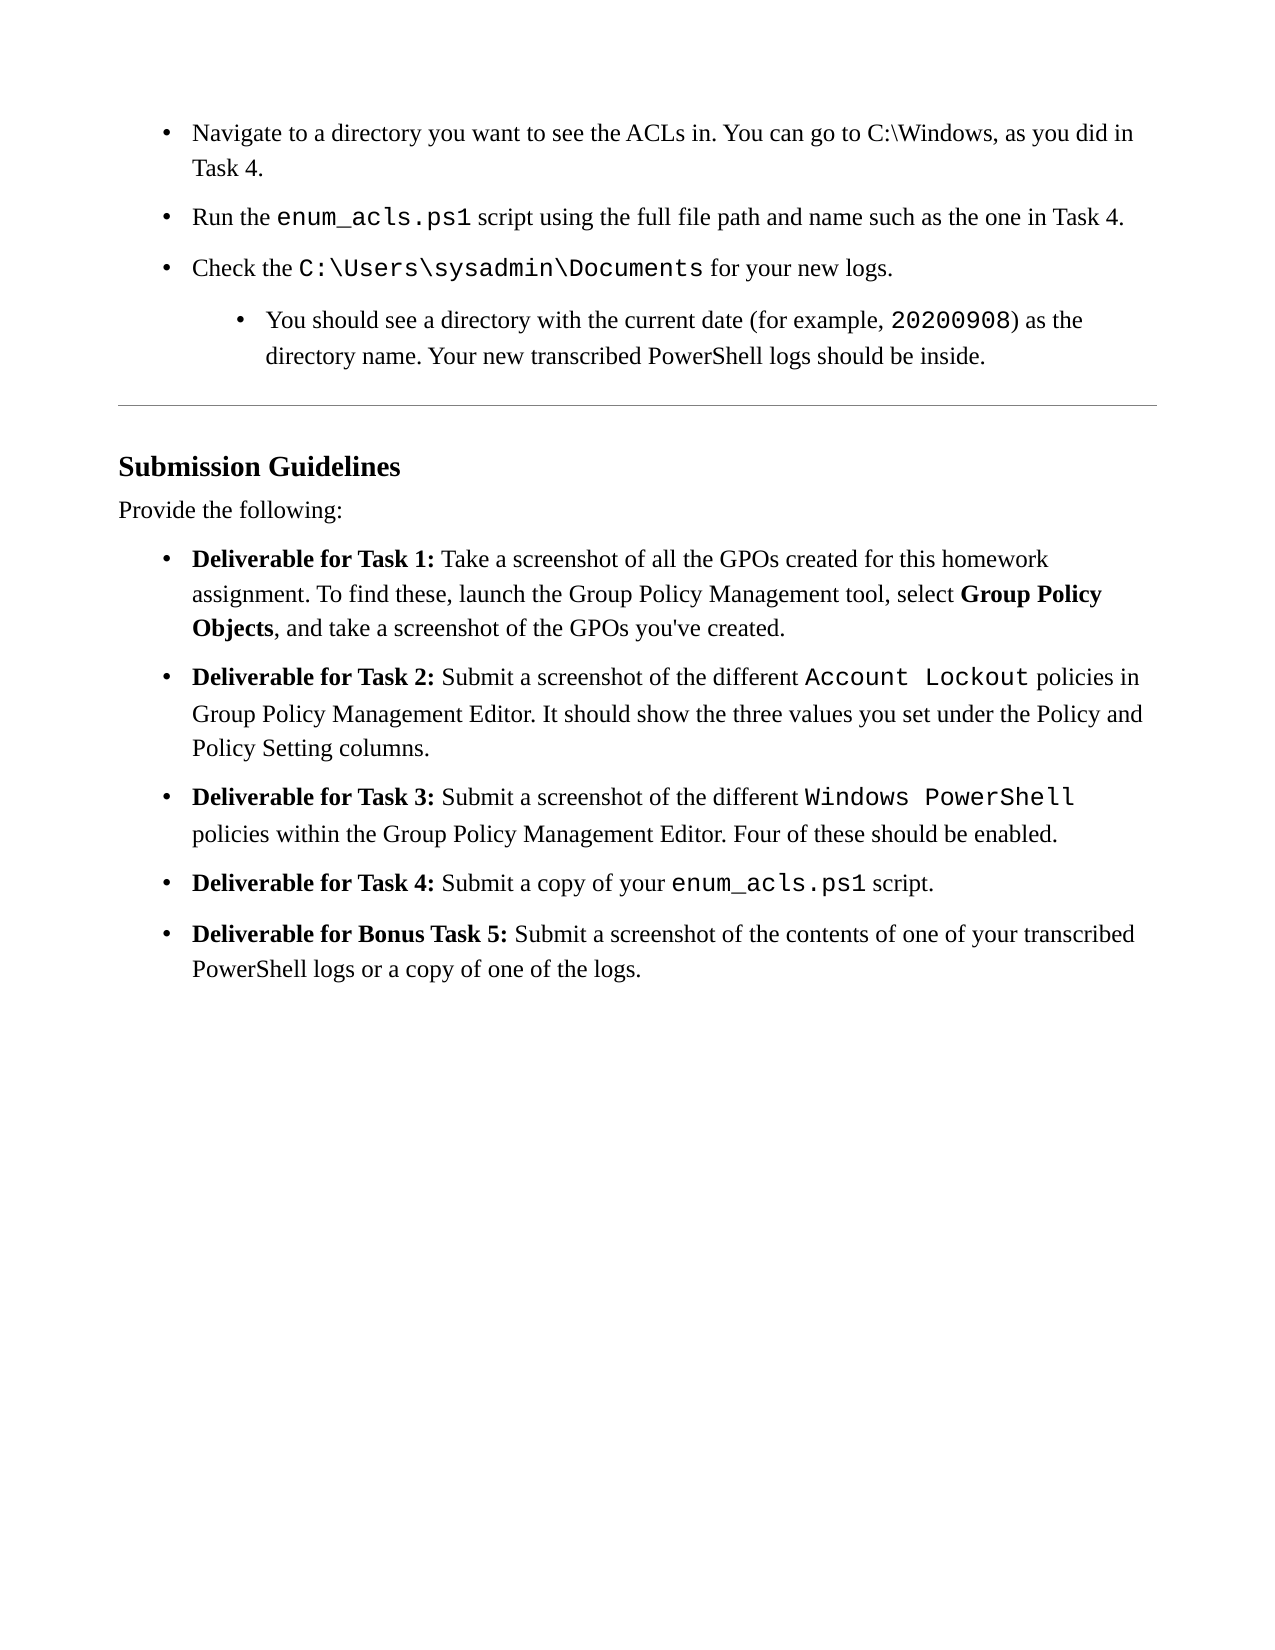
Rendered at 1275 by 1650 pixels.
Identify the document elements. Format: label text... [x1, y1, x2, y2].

list You should see a directory with the current date (for example, 20200908) as the directory name. Your new transcribed PowerShell logs should be inside. [236, 305, 1157, 370]
list Deliverable for Task 3: Submit a screenshot of the different Windows PowerShell policies within the Group Policy Management Editor. Four of these should be enabled. [162, 782, 1157, 848]
list Run the enum_acls.ps1 script using the full file path and name such as the one in Task 4. [162, 202, 1157, 232]
list Deliverable for Task 4: Submit a copy of your enum_acls.ps1 script. [162, 868, 1157, 899]
list Deliverable for Task 2: Submit a screenshot of the different Account Lockout policies in Group Policy Management Editor. It should show the three values you set under the Policy and Policy Setting columns. [162, 662, 1157, 762]
text Provide the following: [118, 495, 1157, 524]
list Navigate to a directory you want to see the ACLs in. You can go to C:\Windows, as you did in Task 4. [162, 118, 1157, 181]
list Deliverable for Bonus Task 5: Submit a screenshot of the contents of one of your transcribed PowerShell logs or a copy of one of the logs. [162, 919, 1157, 983]
subtitle Submission Guidelines [118, 449, 1157, 483]
list Deliverable for Task 1: Take a screenshot of all the GPOs created for this homework assignment. To find these, launch the Group Policy Management tool, select Group Policy Objects, and take a screenshot of the GPOs you've created. [162, 544, 1157, 642]
list Check the C:\Users\sysadmin\Documents for your new logs. [162, 253, 1157, 284]
